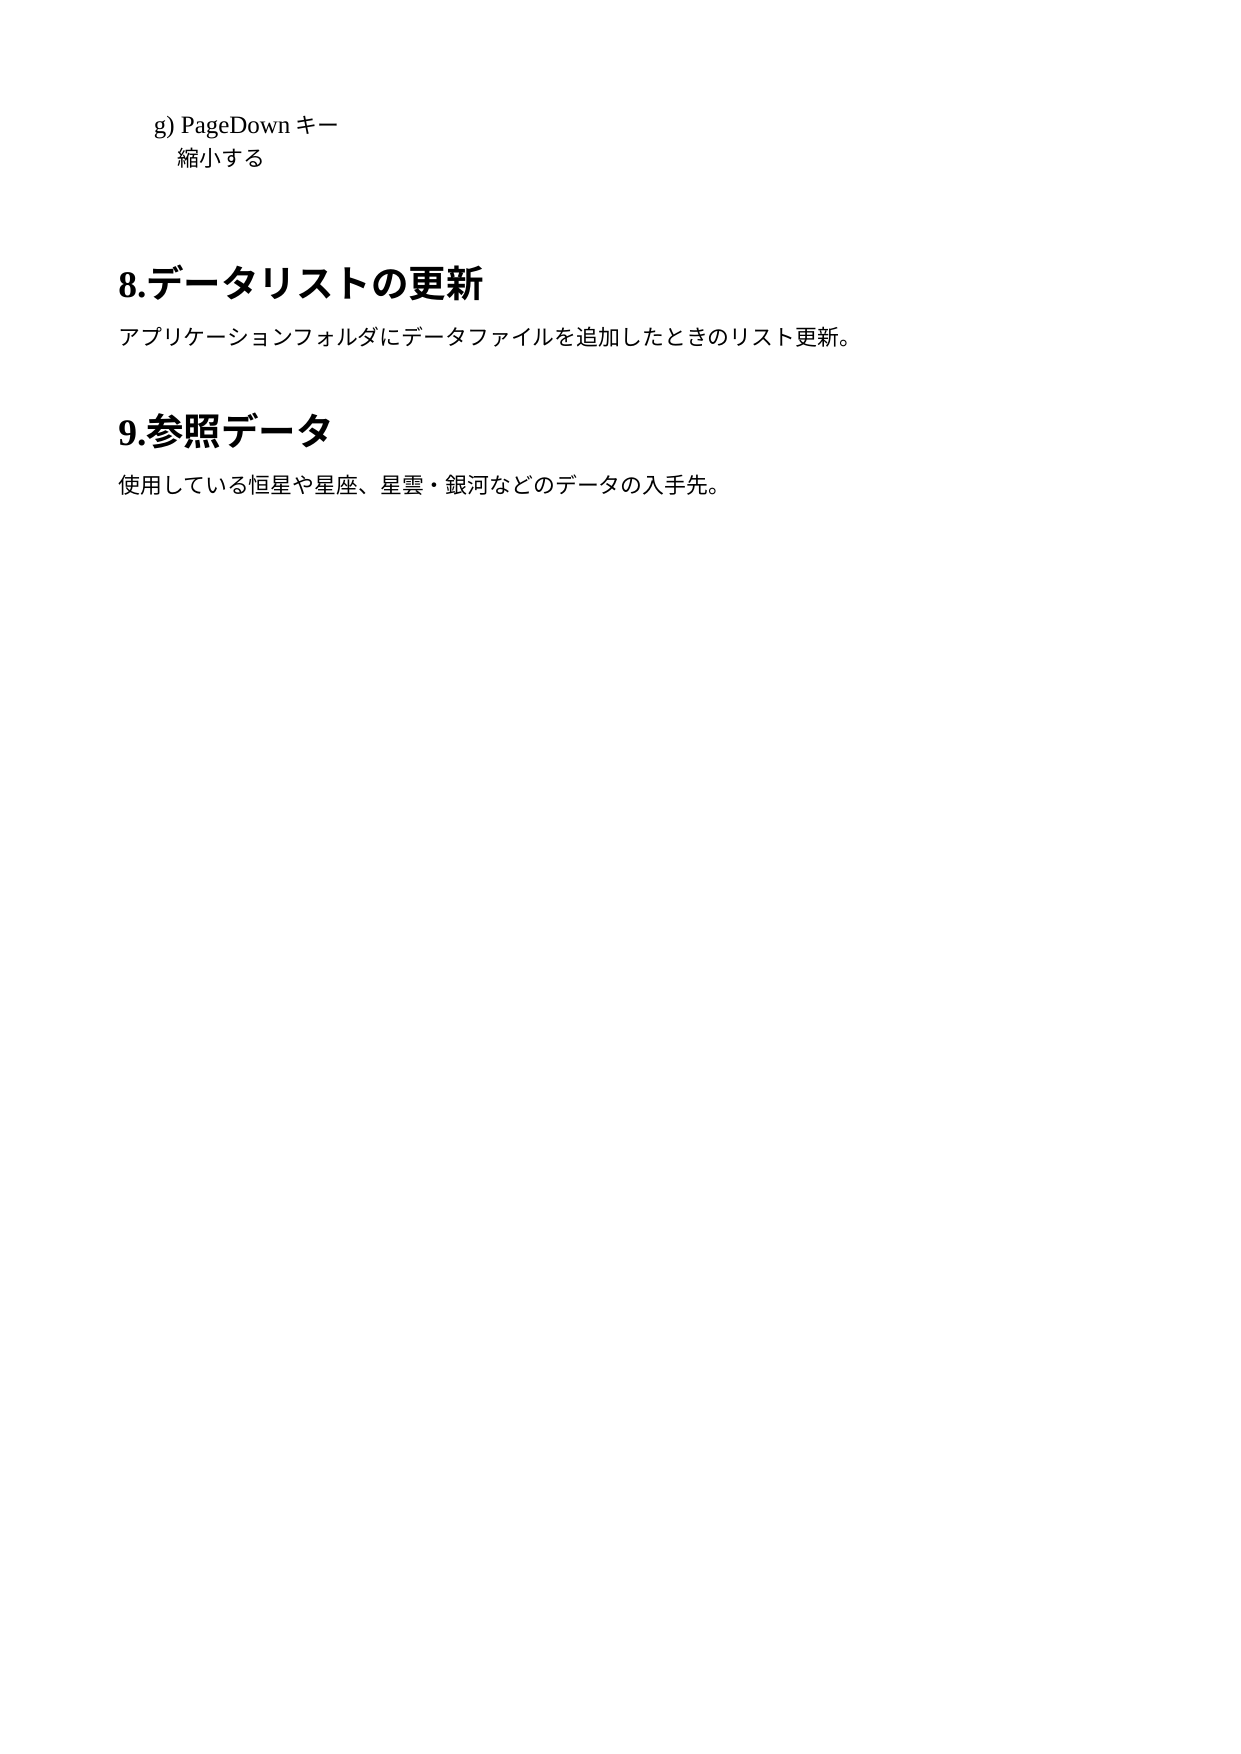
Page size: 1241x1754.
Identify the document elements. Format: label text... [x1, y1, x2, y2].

text アプリケーションフォルダにデータファイルを追加したときのリスト更新。 [118, 320, 1122, 352]
text 使用している恒星や星座、星雲・銀河などのデータの入手先。 [118, 468, 1122, 500]
subtitle 9.参照データ [118, 402, 1122, 456]
subtitle 8.データリストの更新 [118, 254, 1122, 308]
text g) PageDownキー [170, 118, 1122, 137]
text 縮小する [177, 152, 1122, 171]
text g) PageDownキー [153, 118, 171, 137]
